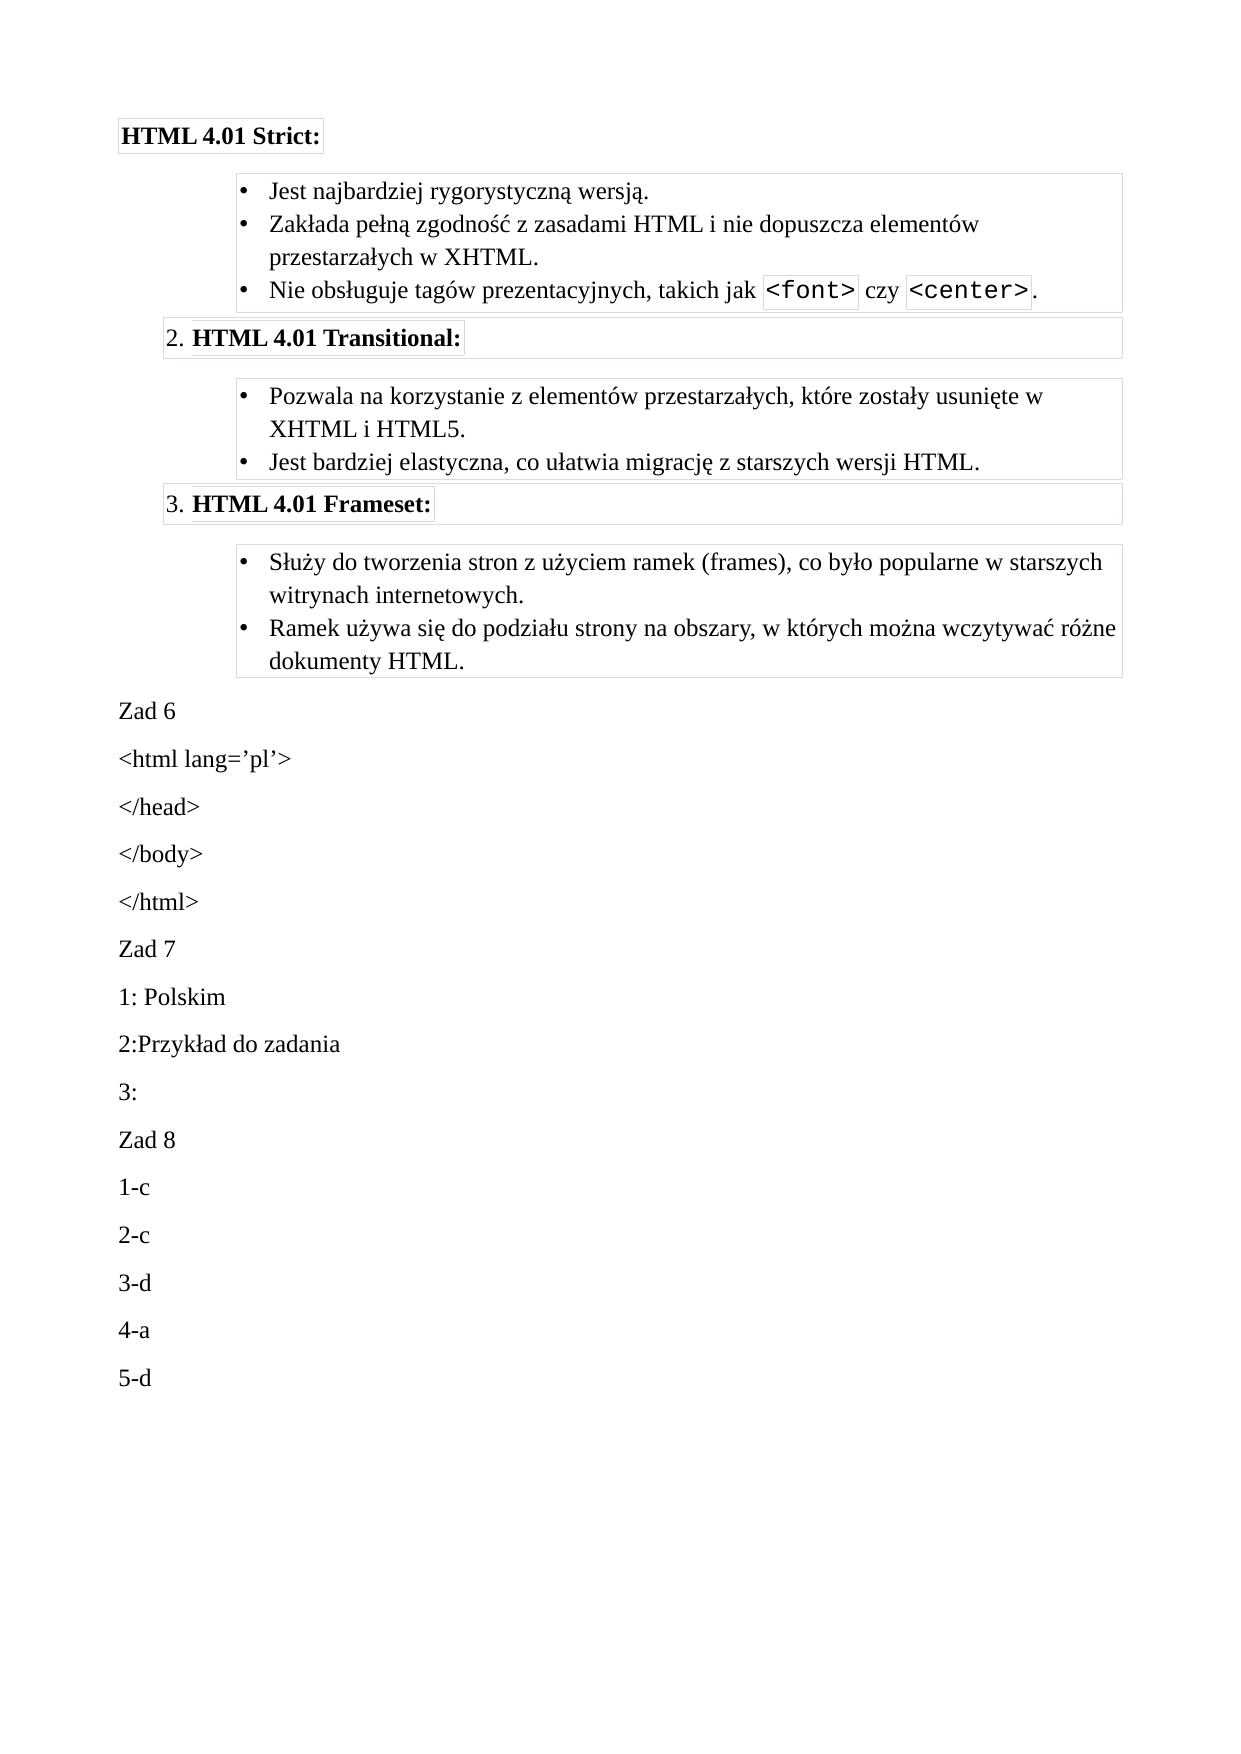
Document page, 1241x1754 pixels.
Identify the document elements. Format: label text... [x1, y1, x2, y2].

list Jest najbardziej rygorystyczną wersją. [237, 174, 1122, 204]
list HTML 4.01 Frameset: [164, 484, 1122, 524]
text [324, 118, 1122, 153]
list Nie obsługuje tagów prezentacyjnych, takich jak <font> czy <center>. [237, 272, 1122, 312]
list Zakłada pełną zgodność z zasadami HTML i nie dopuszcza elementów przestarzałych w XHTML. [237, 206, 1122, 271]
text </head> [118, 792, 1122, 820]
list HTML 4.01 Transitional: [164, 318, 1122, 358]
text 1: Polskim [118, 982, 1122, 1011]
list Pozwala na korzystanie z elementów przestarzałych, które zostały usunięte w XHTML i HTML5. [237, 379, 1122, 443]
text <html lang=’pl’> [118, 744, 1122, 773]
text </body> [118, 839, 1122, 868]
text 5-d [118, 1363, 1122, 1392]
list Służy do tworzenia stron z użyciem ramek (frames), co było popularne w starszych witrynach internetowych. [237, 545, 1122, 608]
text 3-d [118, 1268, 1122, 1296]
text 3: [118, 1077, 1122, 1106]
list Ramek używa się do podziału strony na obszary, w których można wczytywać różne dokumenty HTML. [237, 610, 1122, 677]
text HTML 4.01 Strict: [119, 119, 323, 153]
text 2-c [118, 1220, 1122, 1249]
text 1-c [118, 1172, 1122, 1201]
list Jest bardziej elastyczna, co ułatwia migrację z starszych wersji HTML. [237, 444, 1122, 479]
text Zad 8 [118, 1125, 1122, 1153]
text Zad 6 [118, 696, 1122, 725]
text Zad 7 [118, 934, 1122, 963]
text </html> [118, 887, 1122, 916]
text 4-a [118, 1315, 1122, 1344]
text 2:Przykład do zadania [118, 1029, 1122, 1058]
